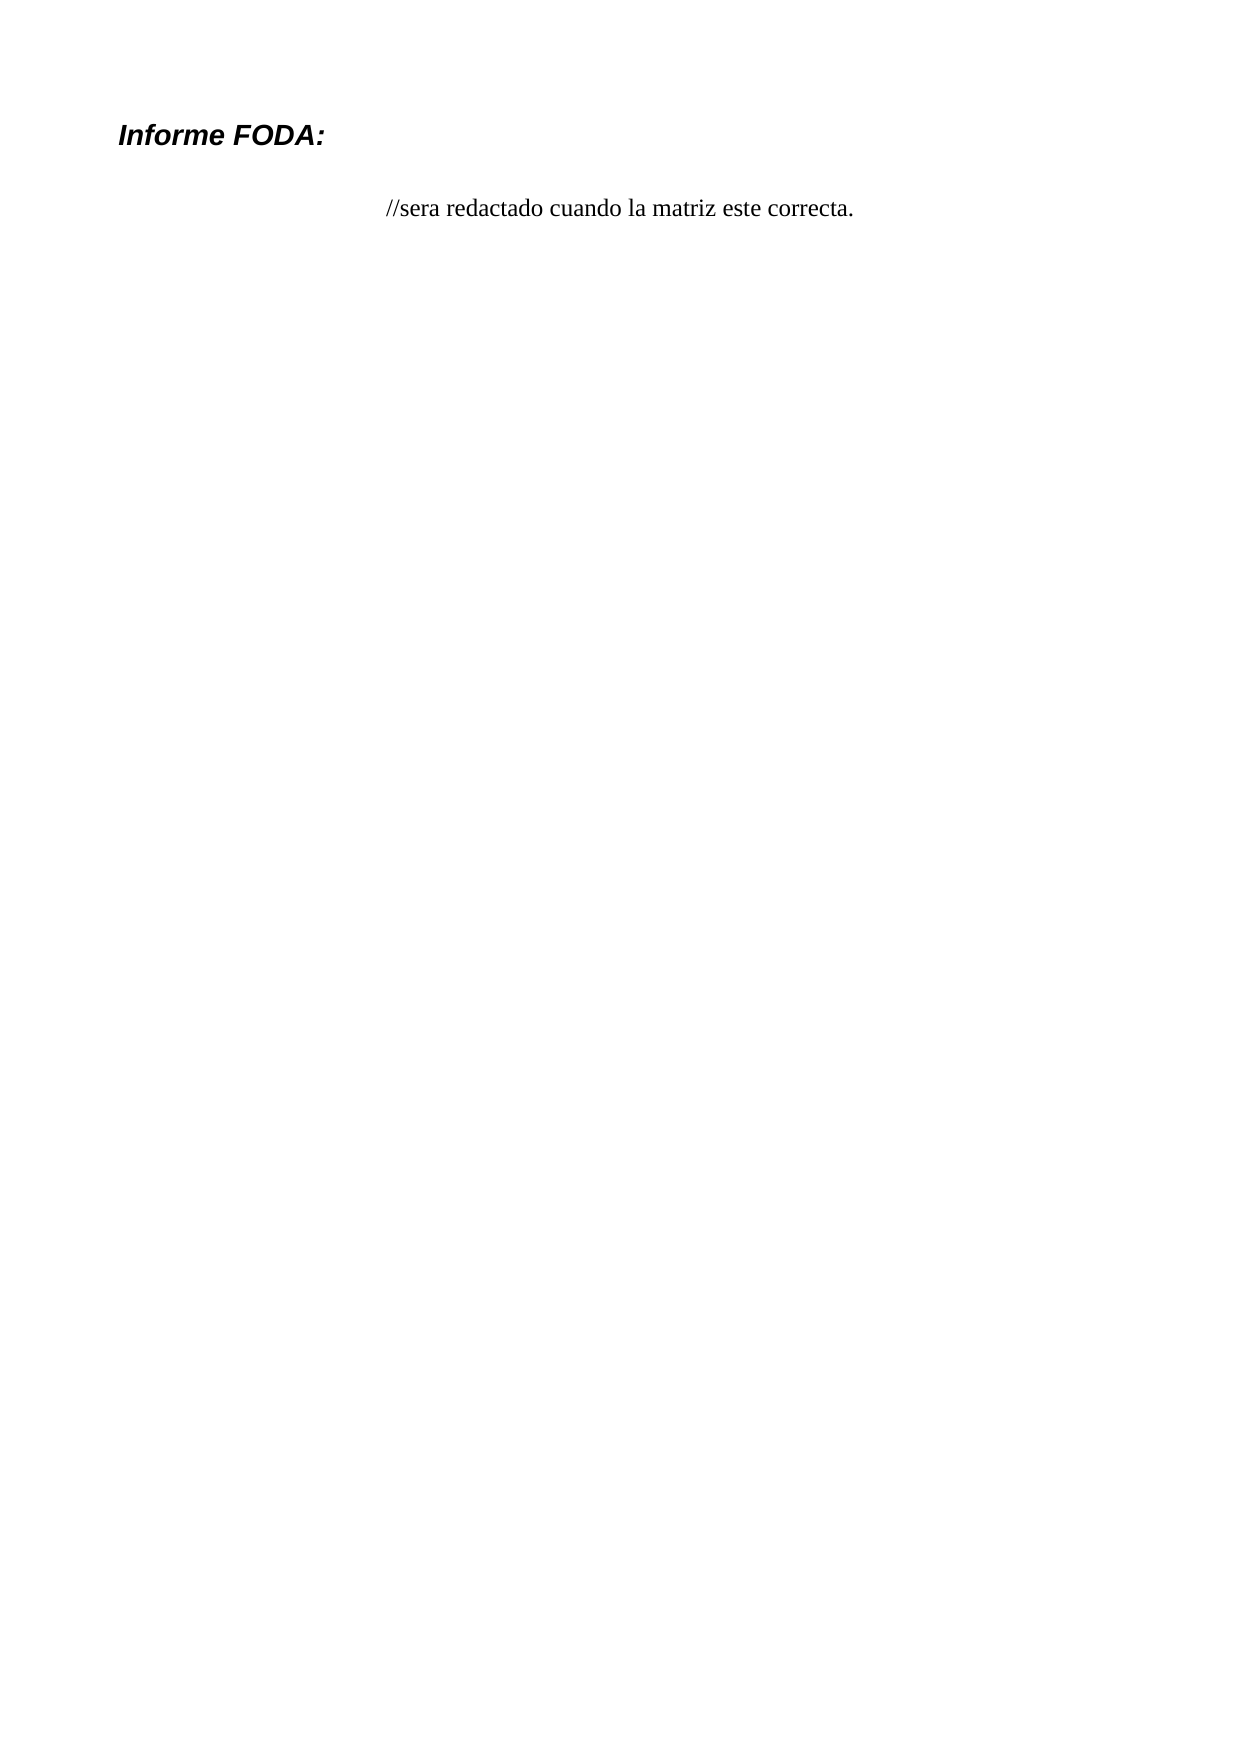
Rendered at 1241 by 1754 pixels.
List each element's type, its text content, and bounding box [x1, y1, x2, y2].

text //sera redactado cuando la matriz este correcta. [118, 193, 1122, 222]
subtitle Informe FODA: [118, 118, 1122, 152]
